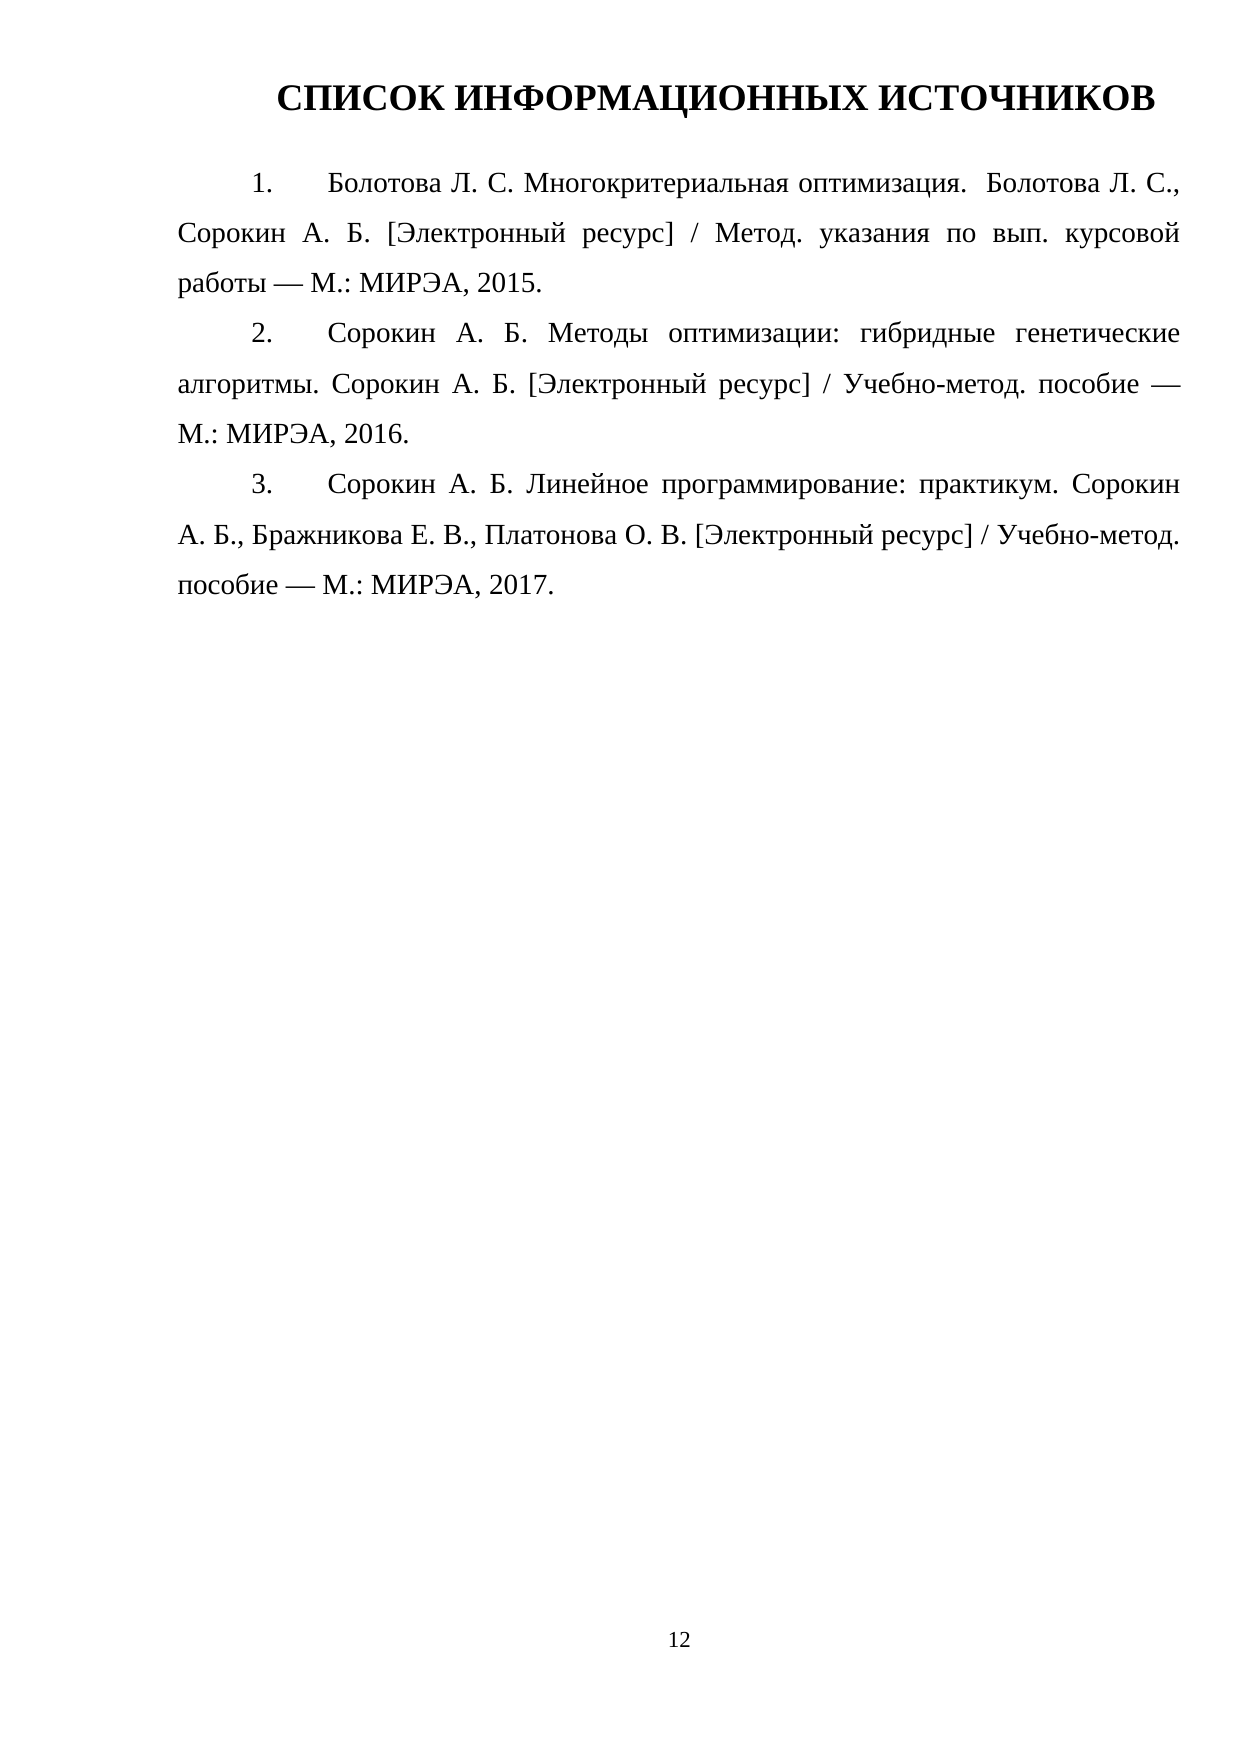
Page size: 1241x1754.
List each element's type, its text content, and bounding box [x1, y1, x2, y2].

subtitle СПИСОК ИНФОРМАЦИОННЫХ ИСТОЧНИКОВ [177, 75, 1181, 118]
list Болотова Л. С. Многокритериальная оптимизация. Болотова Л. С., Сорокин А. Б. [Электронный ресурс] / Метод. указания по вып. курсовой работы — М.: МИРЭА, 2015. [177, 165, 1181, 299]
list Сорокин А. Б. Линейное программирование: практикум. Сорокин А. Б., Бражникова Е. В., Платонова О. В. [Электронный ресурс] / Учебно-метод. пособие — М.: МИРЭА, 2017. [177, 467, 1181, 601]
list Сорокин А. Б. Методы оптимизации: гибридные генетические алгоритмы. Сорокин А. Б. [Электронный ресурс] / Учебно-метод. пособие — М.: МИРЭА, 2016. [177, 316, 1181, 450]
